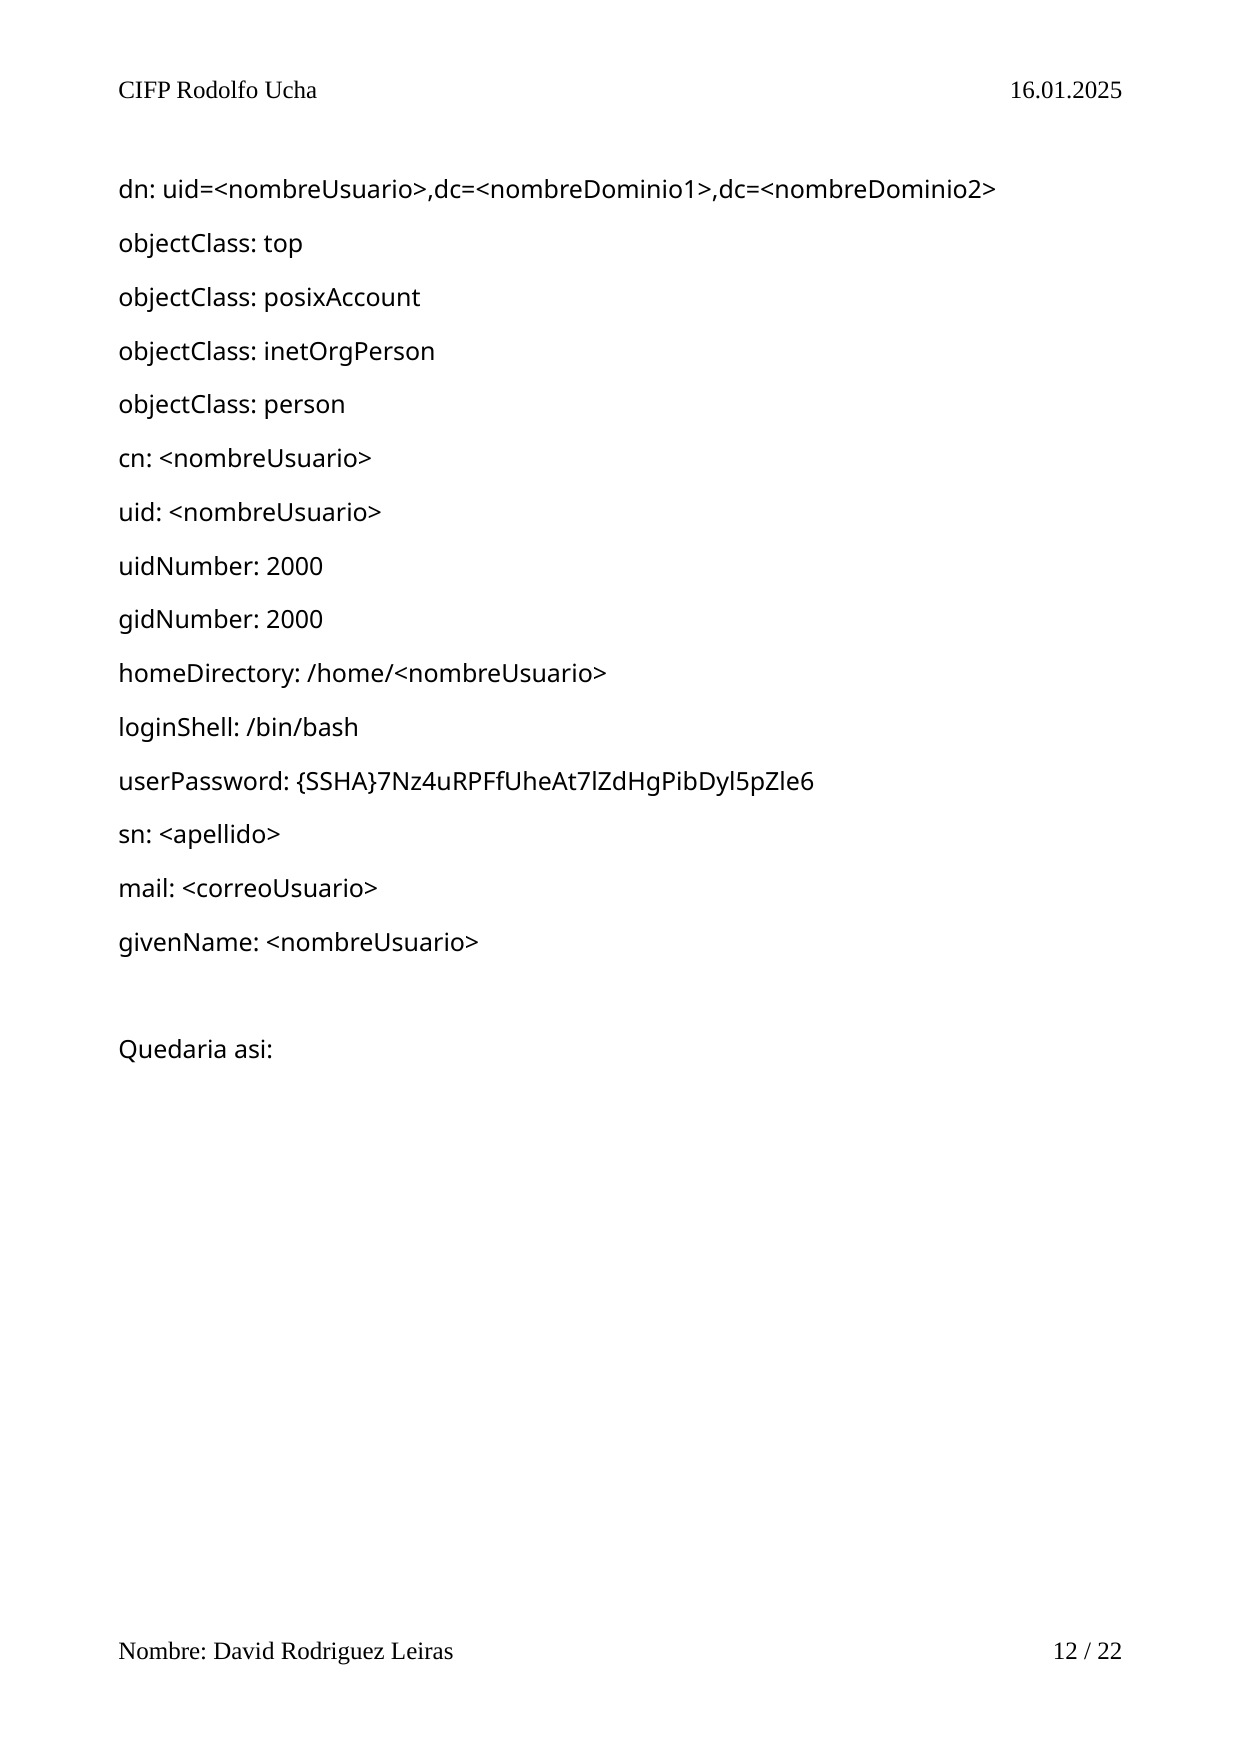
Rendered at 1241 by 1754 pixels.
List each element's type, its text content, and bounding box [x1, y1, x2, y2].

text objectClass: top [118, 226, 1122, 260]
text cn: <nombreUsuario> [118, 441, 1122, 475]
text mail: <correoUsuario> [118, 871, 1122, 905]
text givenName: <nombreUsuario> [118, 924, 1122, 958]
text objectClass: inetOrgPerson [118, 333, 1122, 367]
text Quedaria asi: [118, 1032, 1122, 1066]
text loginShell: /bin/bash [118, 709, 1122, 743]
text homeDirectory: /home/<nombreUsuario> [118, 656, 1122, 690]
text gidNumber: 2000 [118, 602, 1122, 636]
text dn: uid=<nombreUsuario>,dc=<nombreDominio1>,dc=<nombreDominio2> [118, 172, 1122, 206]
text userPassword: {SSHA}7Nz4uRPFfUheAt7lZdHgPibDyl5pZle6 [118, 763, 1122, 797]
text uid: <nombreUsuario> [118, 494, 1122, 528]
text objectClass: person [118, 387, 1122, 421]
text uidNumber: 2000 [118, 548, 1122, 582]
text sn: <apellido> [118, 817, 1122, 851]
text objectClass: posixAccount [118, 279, 1122, 313]
